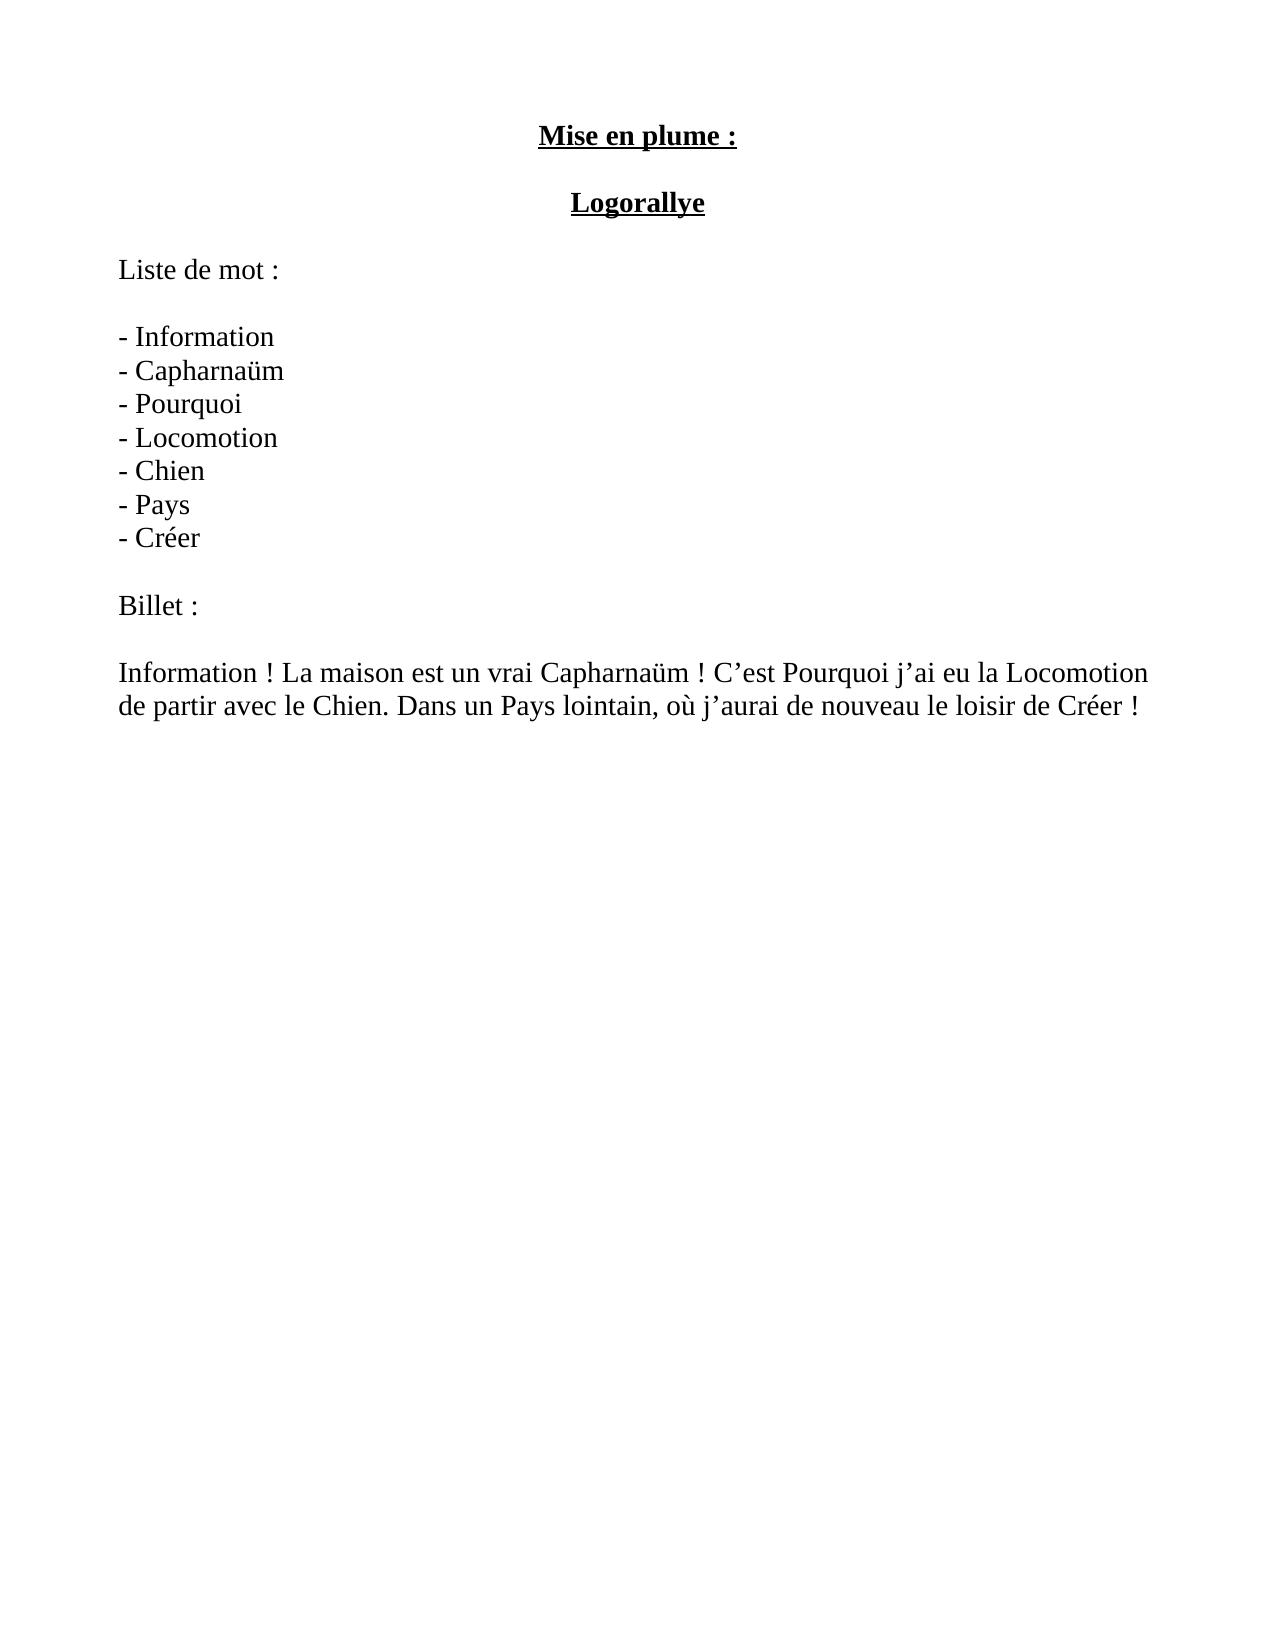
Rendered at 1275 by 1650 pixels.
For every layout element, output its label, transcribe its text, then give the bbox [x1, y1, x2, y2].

text - Chien [118, 453, 1157, 487]
text - Pays [118, 487, 1157, 521]
text - Créer [118, 521, 1157, 554]
text - Locomotion [118, 420, 1157, 453]
text Mise en plume : [118, 118, 1157, 152]
text Logorallye [118, 185, 1157, 219]
text - Capharnaüm [118, 353, 1157, 386]
text Billet : [118, 588, 1157, 621]
text Information ! La maison est un vrai Capharnaüm ! C’est Pourquoi j’ai eu la Locomotion de partir avec le Chien. Dans un Pays lointain, où j’aurai de nouveau le loisir de Créer ! [118, 655, 1157, 722]
text - Pourquoi [118, 386, 1157, 420]
text Liste de mot : [118, 252, 1157, 286]
text - Information [118, 319, 1157, 353]
